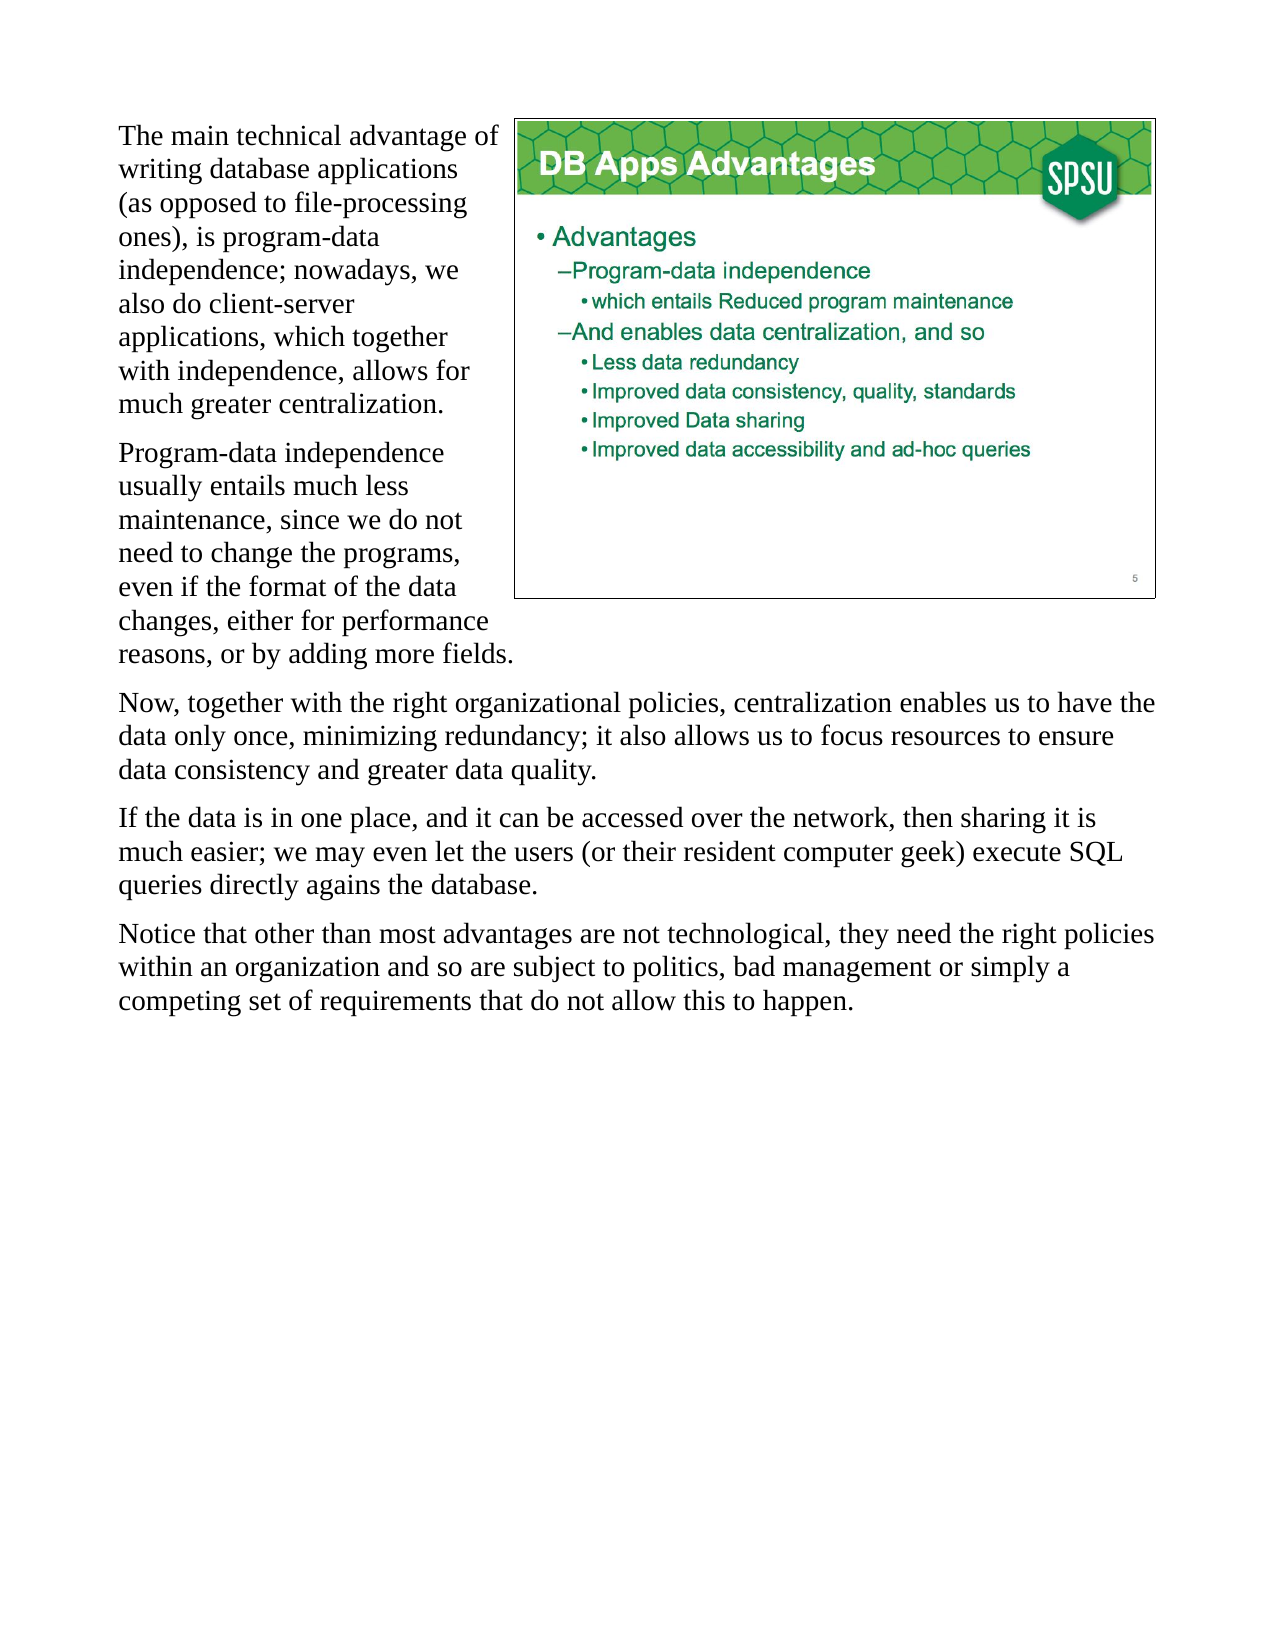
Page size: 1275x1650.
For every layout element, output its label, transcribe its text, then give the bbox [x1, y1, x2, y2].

text Now, together with the right organizational policies, centralization enables us to have the data only once, minimizing redundancy; it also allows us to focus resources to ensure data consistency and greater data quality. [118, 685, 1157, 785]
picture [517, 121, 1152, 595]
text The main technical advantage of writing database applications (as opposed to file-processing ones), is program-data independence; nowadays, we also do client-server applications, which together with independence, allows for much greater centralization. [118, 118, 514, 420]
text [515, 119, 1155, 598]
text Program-data independence usually entails much less maintenance, since we do not need to change the programs, even if the format of the data changes, either for performance reasons, or by adding more fields. [118, 435, 1157, 670]
text If the data is in one place, and it can be accessed over the network, then sharing it is much easier; we may even let the users (or their resident computer geek) execute SQL queries directly agains the database. [118, 800, 1157, 901]
text Notice that other than most advantages are not technological, they need the right policies within an organization and so are subject to politics, bad management or simply a competing set of requirements that do not allow this to happen. [118, 916, 1157, 1017]
